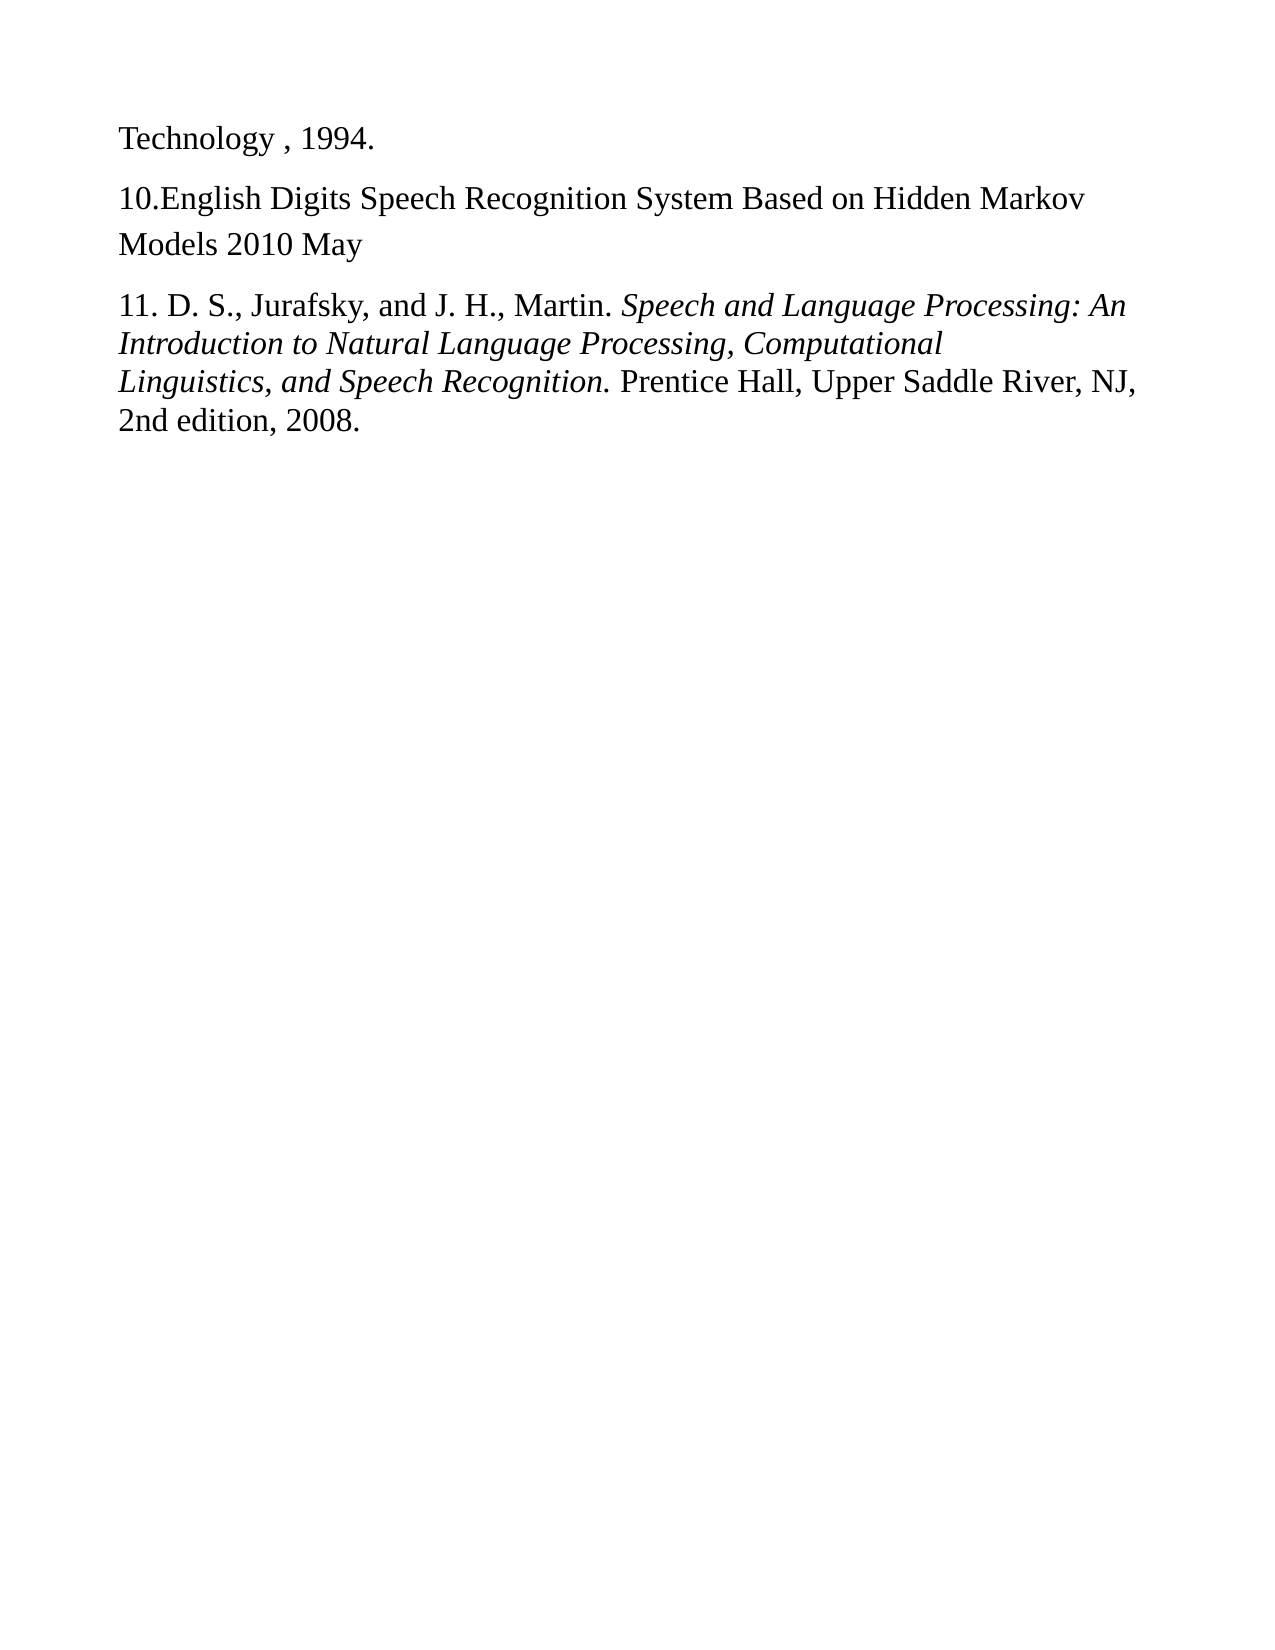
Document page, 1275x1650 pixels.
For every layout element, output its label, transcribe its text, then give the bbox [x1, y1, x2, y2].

text Introduction to Natural Language Processing, Computational [118, 323, 1157, 362]
text 10.English Digits Speech Recognition System Based on Hidden Markov Models 2010 May [118, 179, 1157, 263]
text Technology , 1994. [118, 118, 1157, 156]
text Linguistics, and Speech Recognition. Prentice Hall, Upper Saddle River, NJ, 2nd edition, 2008. [118, 362, 1157, 438]
text 11. D. S., Jurafsky, and J. H., Martin. Speech and Language Processing: An [118, 285, 1157, 323]
